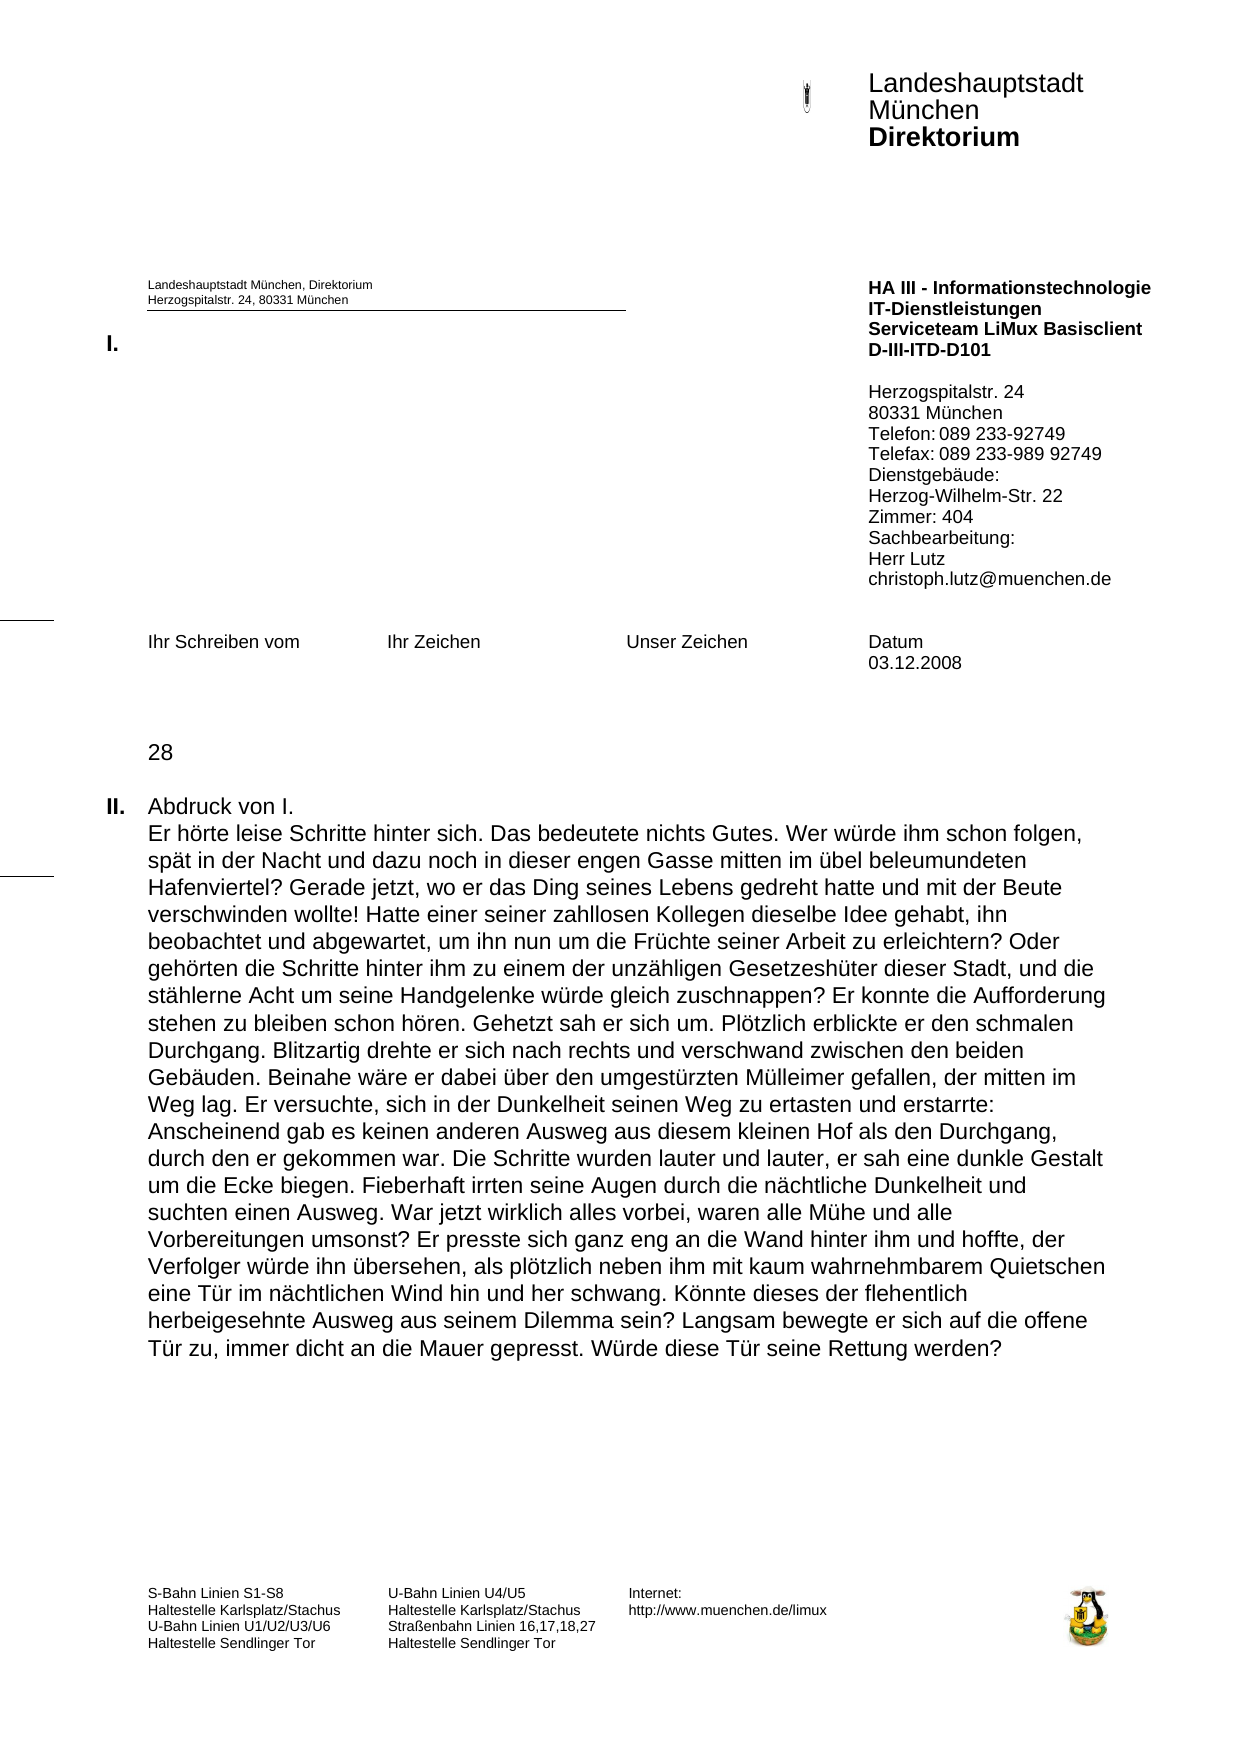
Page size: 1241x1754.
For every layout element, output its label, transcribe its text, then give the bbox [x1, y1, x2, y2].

text Landeshauptstadt München, Direktorium [148, 277, 626, 292]
picture [803, 80, 811, 113]
text D-III-ITD-D101 [868, 340, 1199, 361]
text Herzogspitalstr. 24, 80331 München [148, 292, 626, 307]
text 03.12.2008 [868, 653, 1108, 673]
text Direktorium [868, 125, 1199, 152]
table_header S-Bahn Linien S1-S8 Haltestelle Karlsplatz/Stachus U-Bahn Linien U1/U2/U3/U6 Haltestelle Sendlinger Tor [148, 1551, 388, 1652]
text II. Abdruck von I. [106, 793, 1109, 820]
text 28 [148, 738, 1109, 766]
text Datum [868, 632, 1108, 653]
text I. [106, 331, 136, 356]
text Er hörte leise Schritte hinter sich. Das bedeutete nichts Gutes. Wer würde ihm schon folgen, spät in der Nacht und dazu noch in dieser engen Gasse mitten im übel beleumundeten Hafenviertel? Gerade jetzt, wo er das Ding seines Lebens gedreht hatte und mit der Beute verschwinden wollte! Hatte einer seiner zahllosen Kollegen dieselbe Idee gehabt, ihn beobachtet und abgewartet, um ihn nun um die Früchte seiner Arbeit zu erleichtern? Oder gehörten die Schritte hinter ihm zu einem der unzähligen Gesetzeshüter dieser Stadt, und die stählerne Acht um seine Handgelenke würde gleich zuschnappen? Er konnte die Aufforderung stehen zu bleiben schon hören. Gehetzt sah er sich um. Plötzlich erblickte er den schmalen Durchgang. Blitzartig drehte er sich nach rechts und verschwand zwischen den beiden Gebäuden. Beinahe wäre er dabei über den umgestürzten Mülleimer gefallen, der mitten im Weg lag. Er versuchte, sich in der Dunkelheit seinen Weg zu ertasten und erstarrte: Anscheinend gab es keinen anderen Ausweg aus diesem kleinen Hof als den Durchgang, durch den er gekommen war. Die Schritte wurden lauter und lauter, er sah eine dunkle Gestalt um die Ecke biegen. Fieberhaft irrten seine Augen durch die nächtliche Dunkelheit und suchten einen Ausweg. War jetzt wirklich alles vorbei, waren alle Mühe und alle Vorbereitungen umsonst? Er presste sich ganz eng an die Wand hinter ihm und hoffte, der Verfolger würde ihn übersehen, als plötzlich neben ihm mit kaum wahrnehmbarem Quietschen eine Tür im nächtlichen Wind hin und her schwang. Könnte dieses der flehentlich herbeigesehnte Ausweg aus seinem Dilemma sein? Langsam bewegte er sich auf die offene Tür zu, immer dicht an die Mauer gepresst. Würde diese Tür seine Rettung werden? [148, 820, 1109, 1361]
text Landeshauptstadt [868, 71, 1199, 98]
text München [868, 98, 1199, 125]
text Ihr Schreiben vom [148, 632, 354, 653]
table_header Internet: http://www.muenchen.de/limux [628, 1551, 869, 1652]
table_header U-Bahn Linien U4/U5 Haltestelle Karlsplatz/Stachus Straßenbahn Linien 16,17,18,27 Haltestelle Sendlinger Tor [388, 1551, 628, 1652]
table_header [869, 1551, 1110, 1652]
text Ihr Zeichen [387, 632, 593, 653]
picture [1063, 1585, 1109, 1647]
text Unser Zeichen [626, 632, 833, 653]
text Herzogspitalstr. 24 80331 München Telefon: 089 233-92749 Telefax: 089 233-989 92749 Dienstgebäude: Herzog-Wilhelm-Str. 22 Zimmer: 404 Sachbearbeitung: Herr Lutz christoph.lutz@muenchen.de [868, 382, 1199, 590]
text HA III - Informationstechnologie IT-Dienstleistungen Serviceteam LiMux Basisclient [868, 277, 1199, 340]
